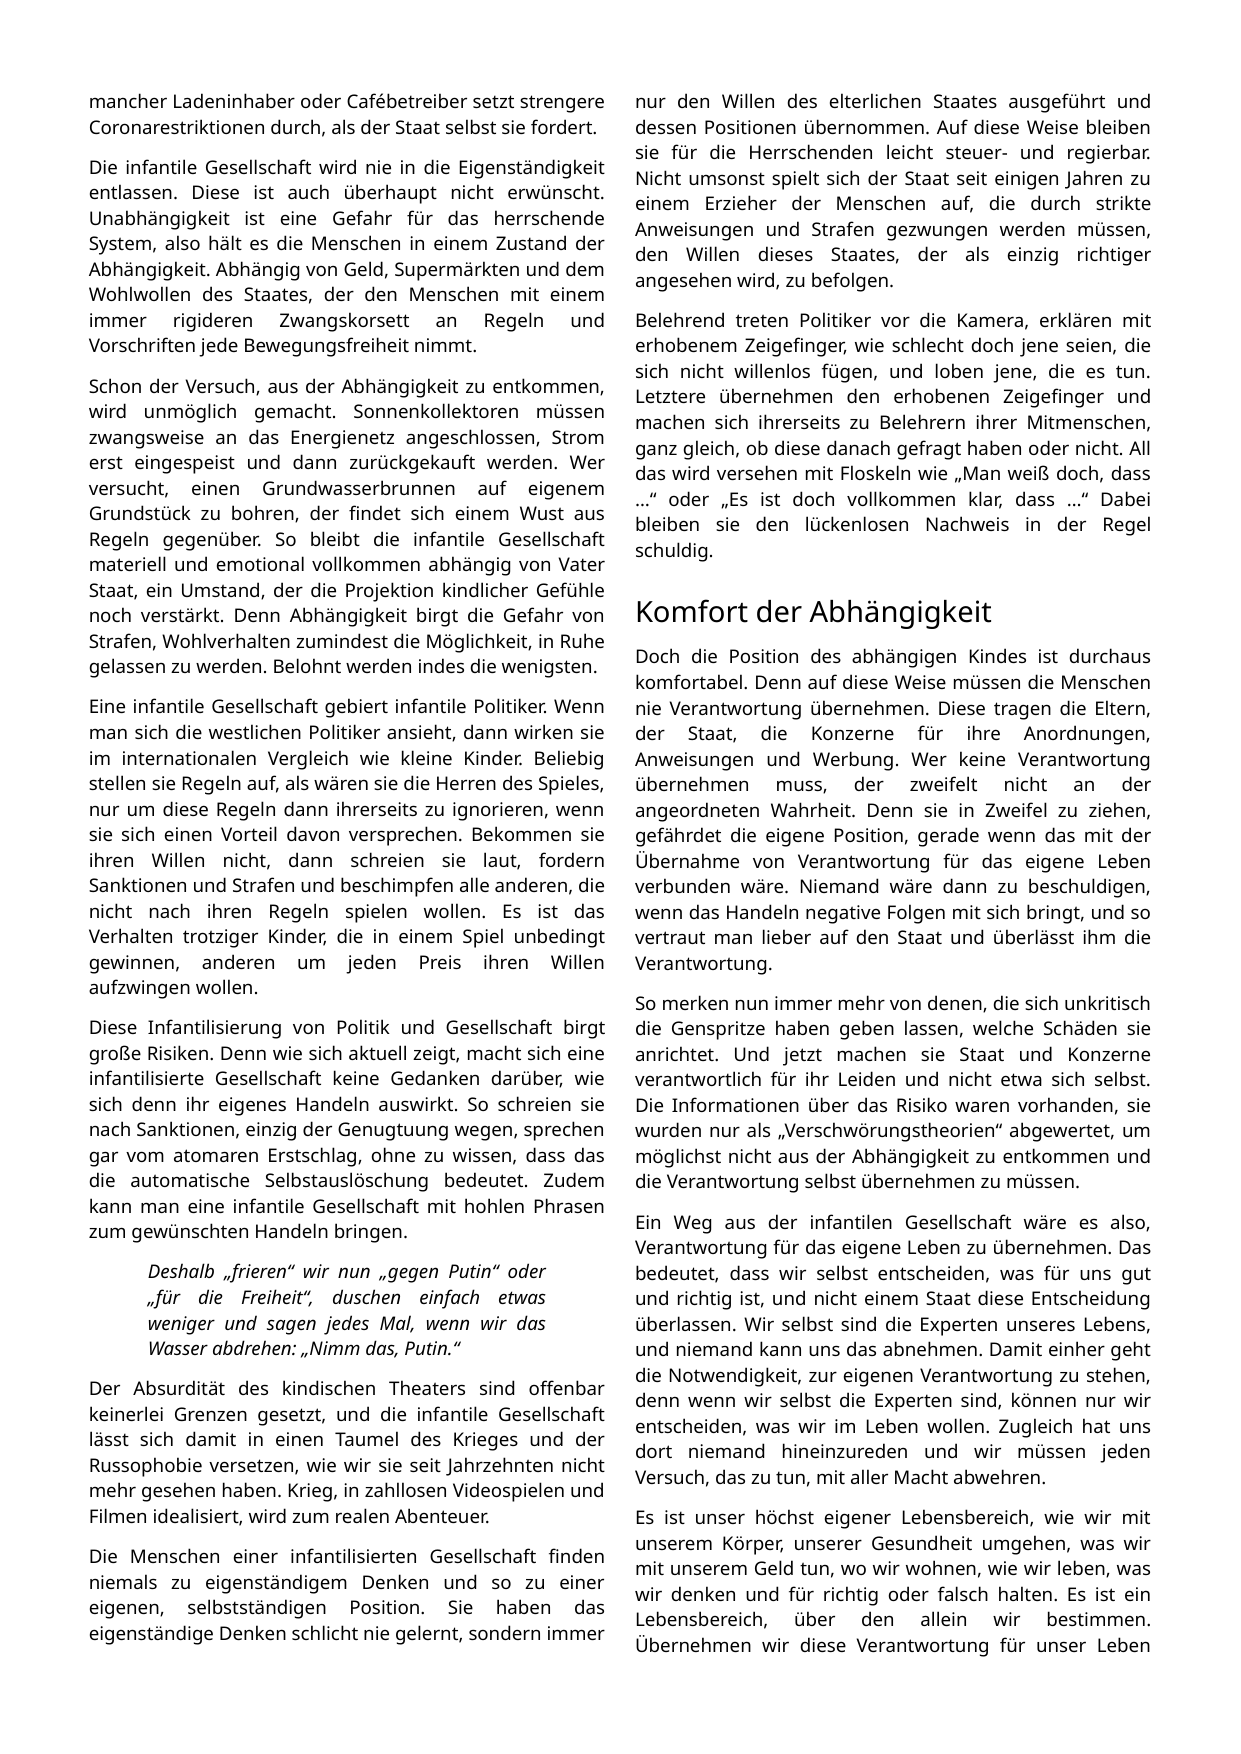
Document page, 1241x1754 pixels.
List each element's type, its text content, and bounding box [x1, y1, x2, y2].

text Der Absurdität des kindischen Theaters sind offenbar keinerlei Grenzen gesetzt, und die infantile Gesellschaft lässt sich damit in einen Taumel des Krieges und der Russophobie versetzen, wie wir sie seit Jahrzehnten nicht mehr gesehen haben. Krieg, in zahllosen Videospielen und Filmen idealisiert, wird zum realen Abenteuer. [88, 1376, 605, 1529]
text Die infantile Gesellschaft wird nie in die Eigenständigkeit entlassen. Diese ist auch überhaupt nicht erwünscht. Unabhängigkeit ist eine Gefahr für das herrschende System, also hält es die Menschen in einem Zustand der Abhängigkeit. Abhängig von Geld, Supermärkten und dem Wohlwollen des Staates, der den Menschen mit einem immer rigideren Zwangskorsett an Regeln und Vorschriften jede Bewegungsfreiheit nimmt. [88, 154, 605, 358]
text Deshalb „frieren“ wir nun „gegen Putin“ oder „für die Freiheit“, duschen einfach etwas weniger und sagen jedes Mal, wenn wir das Wasser abdrehen: „Nimm das, Putin.“ [148, 1259, 546, 1361]
text Belehrend treten Politiker vor die Kamera, erklären mit erhobenem Zeigefinger, wie schlecht doch jene seien, die sich nicht willenlos fügen, und loben jene, die es tun. Letztere übernehmen den erhobenen Zeigefinger und machen sich ihrerseits zu Belehrern ihrer Mitmenschen, ganz gleich, ob diese danach gefragt haben oder nicht. All das wird versehen mit Floskeln wie „Man weiß doch, dass …“ oder „Es ist doch vollkommen klar, dass …“ Dabei bleiben sie den lückenlosen Nachweis in der Regel schuldig. [635, 307, 1152, 562]
text Die Menschen einer infantilisierten Gesellschaft finden niemals zu eigenständigem Denken und so zu einer eigenen, selbstständigen Position. Sie haben das eigenständige Denken schlicht nie gelernt, sondern immer [88, 1543, 605, 1646]
subtitle Komfort der Abhängigkeit [635, 592, 1152, 631]
text Ein Weg aus der infantilen Gesellschaft wäre es also, Verantwortung für das eigene Leben zu übernehmen. Das bedeutet, dass wir selbst entscheiden, was für uns gut und richtig ist, und nicht einem Staat diese Entscheidung überlassen. Wir selbst sind die Experten unseres Lebens, und niemand kann uns das abnehmen. Damit einher geht die Notwendigkeit, zur eigenen Verantwortung zu stehen, denn wenn wir selbst die Experten sind, können nur wir entscheiden, was wir im Leben wollen. Zugleich hat uns dort niemand hineinzureden und wir müssen jeden Versuch, das zu tun, mit aller Macht abwehren. [635, 1209, 1152, 1490]
text Doch die Position des abhängigen Kindes ist durchaus komfortabel. Denn auf diese Weise müssen die Menschen nie Verantwortung übernehmen. Diese tragen die Eltern, der Staat, die Konzerne für ihre Anordnungen, Anweisungen und Werbung. Wer keine Verantwortung übernehmen muss, der zweifelt nicht an der angeordneten Wahrheit. Denn sie in Zweifel zu ziehen, gefährdet die eigene Position, gerade wenn das mit der Übernahme von Verantwortung für das eigene Leben verbunden wäre. Niemand wäre dann zu beschuldigen, wenn das Handeln negative Folgen mit sich bringt, und so vertraut man lieber auf den Staat und überlässt ihm die Verantwortung. [635, 644, 1152, 976]
text nur den Willen des elterlichen Staates ausgeführt und dessen Positionen übernommen. Auf diese Weise bleiben sie für die Herrschenden leicht steuer- und regierbar. Nicht umsonst spielt sich der Staat seit einigen Jahren zu einem Erzieher der Menschen auf, die durch strikte Anweisungen und Strafen gezwungen werden müssen, den Willen dieses Staates, der als einzig richtiger angesehen wird, zu befolgen. [635, 88, 1152, 293]
text So merken nun immer mehr von denen, die sich unkritisch die Genspritze haben geben lassen, welche Schäden sie anrichtet. Und jetzt machen sie Staat und Konzerne verantwortlich für ihr Leiden und nicht etwa sich selbst. Die Informationen über das Risiko waren vorhanden, sie wurden nur als „Verschwörungstheorien“ abgewertet, um möglichst nicht aus der Abhängigkeit zu entkommen und die Verantwortung selbst übernehmen zu müssen. [635, 990, 1152, 1194]
text Eine infantile Gesellschaft gebiert infantile Politiker. Wenn man sich die westlichen Politiker ansieht, dann wirken sie im internationalen Vergleich wie kleine Kinder. Beliebig stellen sie Regeln auf, als wären sie die Herren des Spieles, nur um diese Regeln dann ihrerseits zu ignorieren, wenn sie sich einen Vorteil davon versprechen. Bekommen sie ihren Willen nicht, dann schreien sie laut, fordern Sanktionen und Strafen und beschimpfen alle anderen, die nicht nach ihren Regeln spielen wollen. Es ist das Verhalten trotziger Kinder, die in einem Spiel unbedingt gewinnen, anderen um jeden Preis ihren Willen aufzwingen wollen. [88, 694, 605, 1000]
text Schon der Versuch, aus der Abhängigkeit zu entkommen, wird unmöglich gemacht. Sonnenkollektoren müssen zwangsweise an das Energienetz angeschlossen, Strom erst eingespeist und dann zurückgekauft werden. Wer versucht, einen Grundwasserbrunnen auf eigenem Grundstück zu bohren, der findet sich einem Wust aus Regeln gegenüber. So bleibt die infantile Gesellschaft materiell und emotional vollkommen abhängig von Vater Staat, ein Umstand, der die Projektion kindlicher Gefühle noch verstärkt. Denn Abhängigkeit birgt die Gefahr von Strafen, Wohlverhalten zumindest die Möglichkeit, in Ruhe gelassen zu werden. Belohnt werden indes die wenigsten. [88, 373, 605, 679]
text Diese Infantilisierung von Politik und Gesellschaft birgt große Risiken. Denn wie sich aktuell zeigt, macht sich eine infantilisierte Gesellschaft keine Gedanken darüber, wie sich denn ihr eigenes Handeln auswirkt. So schreien sie nach Sanktionen, einzig der Genugtuung wegen, sprechen gar vom atomaren Erstschlag, ohne zu wissen, dass das die automatische Selbstauslöschung bedeutet. Zudem kann man eine infantile Gesellschaft mit hohlen Phrasen zum gewünschten Handeln bringen. [88, 1014, 605, 1244]
text mancher Laden⁠inhaber oder Cafébetreiber setzt strengere Coronarestriktionen durch, als der Staat selbst sie fordert. [88, 88, 605, 139]
text Es ist unser höchst eigener Lebensbereich, wie wir mit unserem Körper, unserer Gesundheit umgehen, was wir mit unserem Geld tun, wo wir wohnen, wie wir leben, was wir denken und für richtig oder falsch halten. Es ist ein Lebensbereich, über den allein wir bestimmen. Übernehmen wir diese Verantwortung für unser Leben [635, 1504, 1152, 1657]
